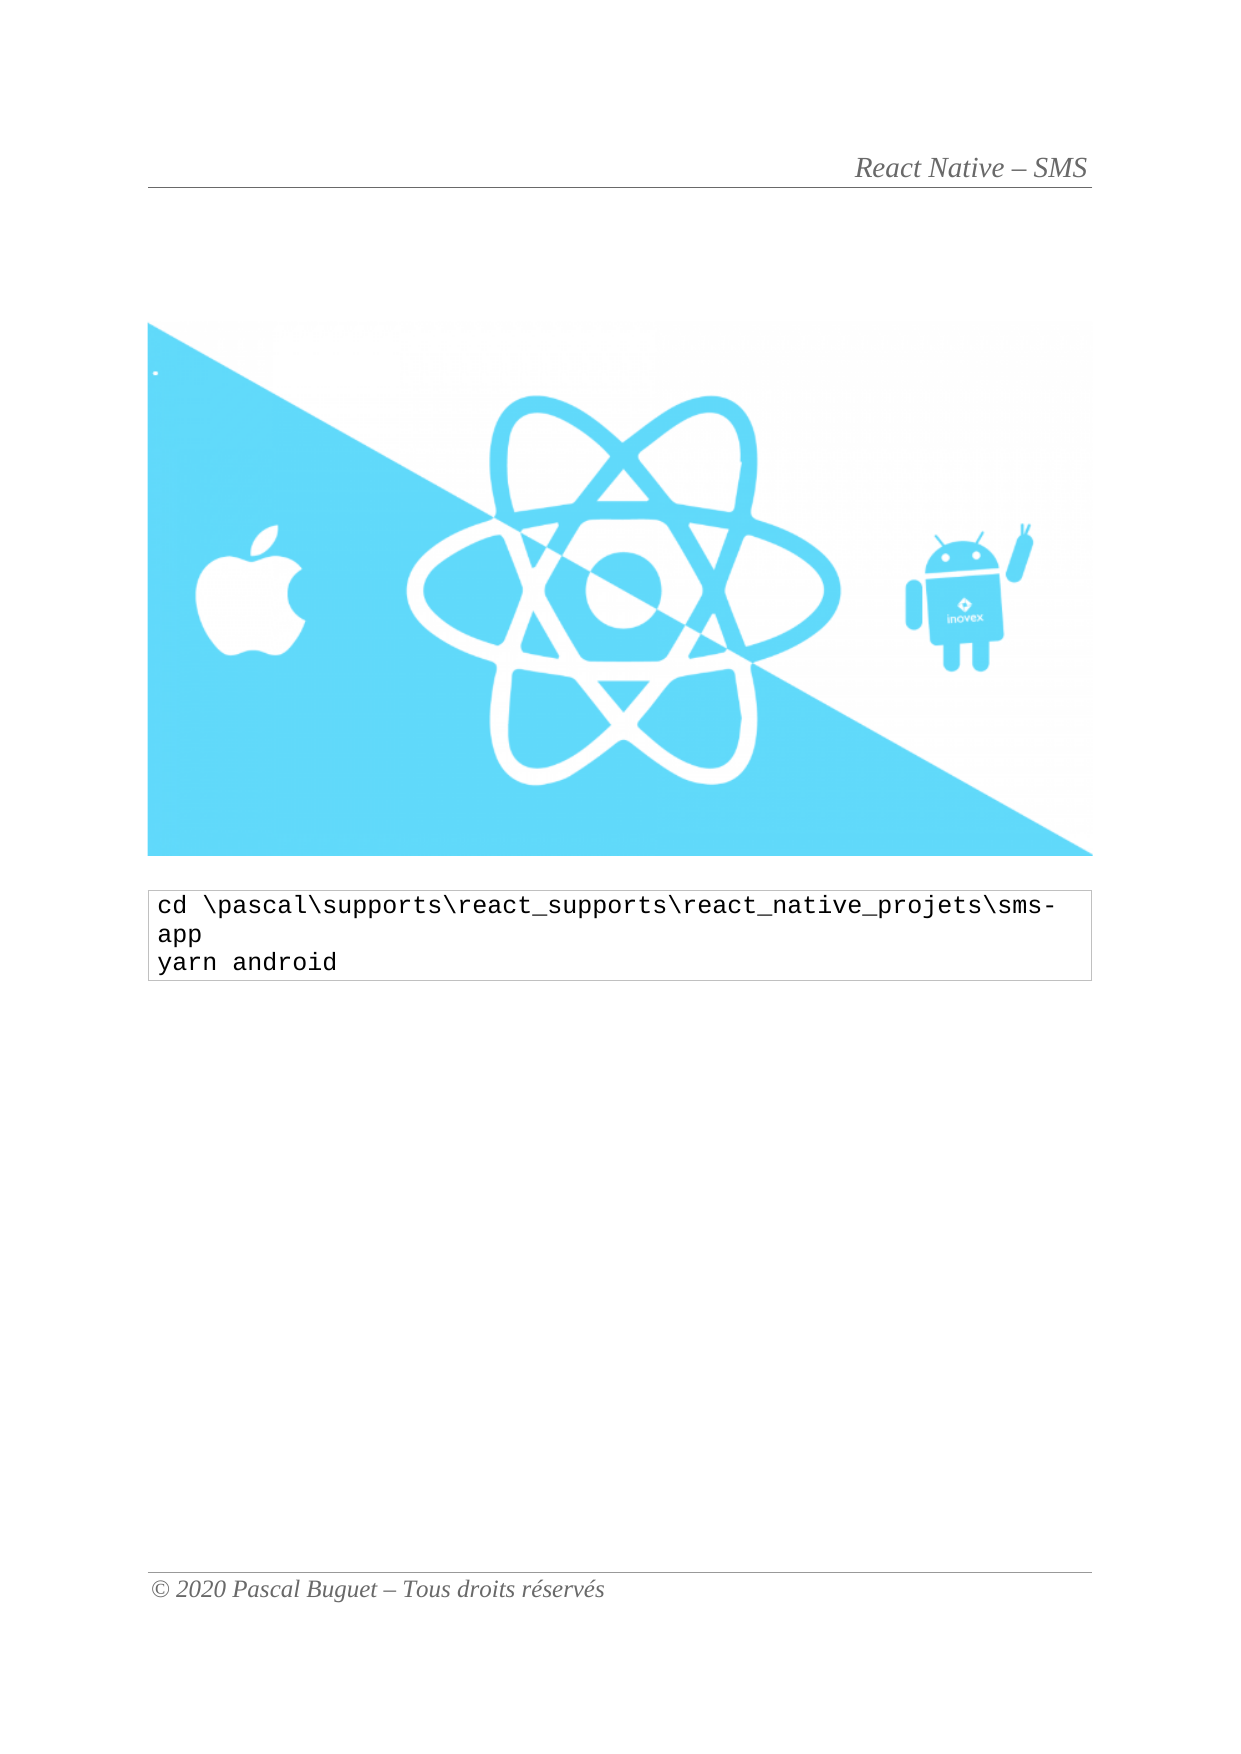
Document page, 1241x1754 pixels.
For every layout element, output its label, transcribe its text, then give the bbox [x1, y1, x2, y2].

text cd \pascal\supports\react_supports\react_native_projets\sms-app [149, 891, 1091, 947]
text yarn android [149, 947, 1091, 980]
picture [147, 318, 1093, 856]
